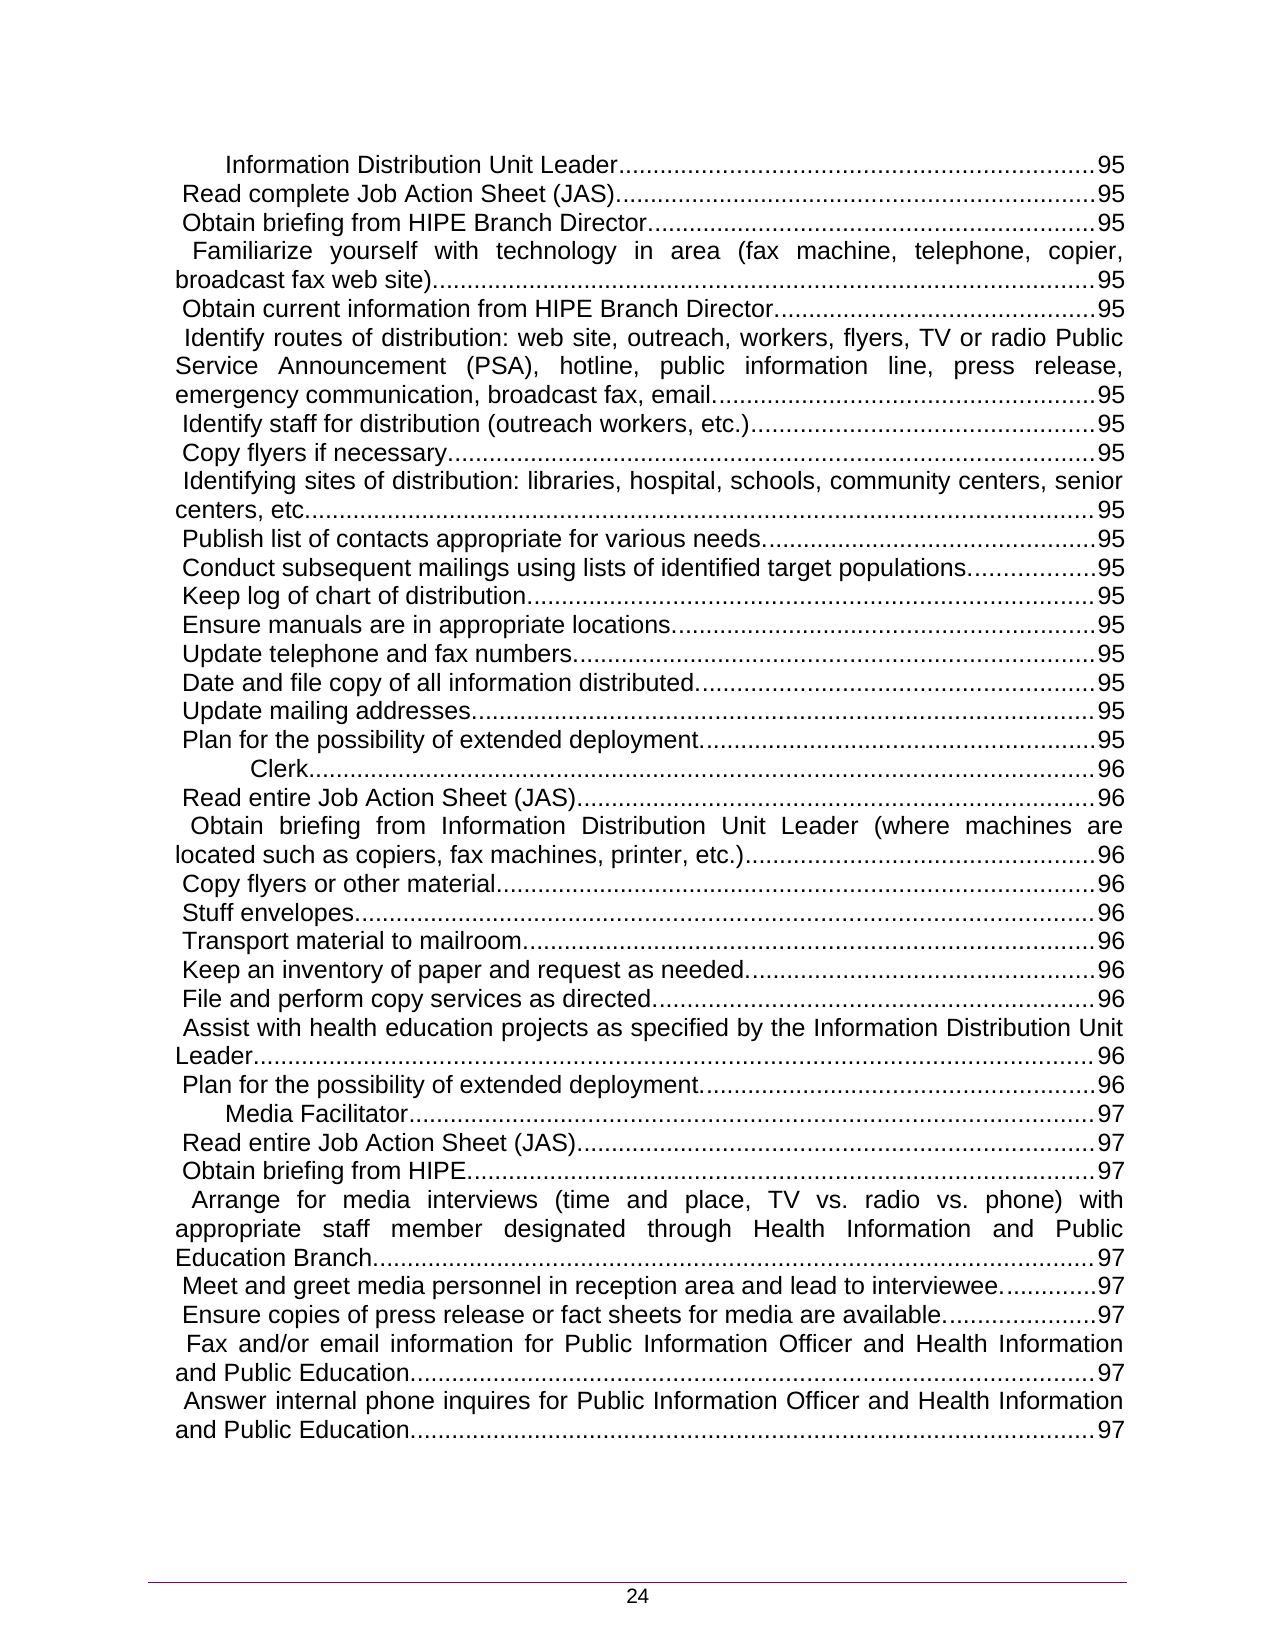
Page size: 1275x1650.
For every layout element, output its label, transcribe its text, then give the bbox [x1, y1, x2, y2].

text Keep log of chart of distribution. 95 [175, 581, 1125, 610]
text Transport material to mailroom. 96 [175, 926, 1125, 955]
text Clerk 96 [250, 754, 1125, 782]
text Date and file copy of all information distributed. 95 [175, 667, 1125, 696]
text Obtain briefing from Information Distribution Unit Leader (where machines are located such as copiers, fax machines, printer, etc.) 96 [175, 811, 1125, 869]
text Identifying sites of distribution: libraries, hospital, schools, community centers, senior centers, etc. 95 [175, 466, 1125, 524]
text Meet and greet media personnel in reception area and lead to interviewee. 97 [175, 1271, 1125, 1300]
text Keep an inventory of paper and request as needed. 96 [175, 955, 1125, 984]
text Ensure copies of press release or fact sheets for media are available. 97 [175, 1300, 1125, 1329]
text Update mailing addresses. 95 [175, 696, 1125, 725]
text Answer internal phone inquires for Public Information Officer and Health Information and Public Education. 97 [175, 1386, 1125, 1444]
text Assist with health education projects as specified by the Information Distribution Unit Leader. 96 [175, 1012, 1125, 1070]
text File and perform copy services as directed. 96 [175, 984, 1125, 1012]
text Identify routes of distribution: web site, outreach, workers, flyers, TV or radio Public Service Announcement (PSA), hotline, public information line, press release, emergency communication, broadcast fax, email. 95 [175, 322, 1125, 409]
text Copy flyers if necessary. 95 [175, 437, 1125, 466]
text Read entire Job Action Sheet (JAS). 97 [175, 1127, 1125, 1156]
text Ensure manuals are in appropriate locations. 95 [175, 610, 1125, 639]
text Arrange for media interviews (time and place, TV vs. radio vs. phone) with appropriate staff member designated through Health Information and Public Education Branch. 97 [175, 1185, 1125, 1271]
text Update telephone and fax numbers. 95 [175, 639, 1125, 667]
text Conduct subsequent mailings using lists of identified target populations. 95 [175, 552, 1125, 581]
text Plan for the possibility of extended deployment. 96 [175, 1070, 1125, 1099]
text Familiarize yourself with technology in area (fax machine, telephone, copier, broadcast fax web site). 95 [175, 236, 1125, 294]
text Read complete Job Action Sheet (JAS). 95 [175, 179, 1125, 207]
text Media Facilitator 97 [225, 1099, 1125, 1127]
text Publish list of contacts appropriate for various needs. 95 [175, 524, 1125, 552]
text Obtain current information from HIPE Branch Director. 95 [175, 294, 1125, 322]
text Obtain briefing from HIPE Branch Director. 95 [175, 207, 1125, 236]
text Stuff envelopes. 96 [175, 897, 1125, 926]
text Copy flyers or other material. 96 [175, 869, 1125, 897]
text Fax and/or email information for Public Information Officer and Health Information and Public Education. 97 [175, 1329, 1125, 1386]
text Plan for the possibility of extended deployment. 95 [175, 725, 1125, 754]
text Read entire Job Action Sheet (JAS). 96 [175, 782, 1125, 811]
text Obtain briefing from HIPE. 97 [175, 1156, 1125, 1185]
text Identify staff for distribution (outreach workers, etc.) 95 [175, 409, 1125, 437]
text Information Distribution Unit Leader 95 [225, 150, 1125, 179]
